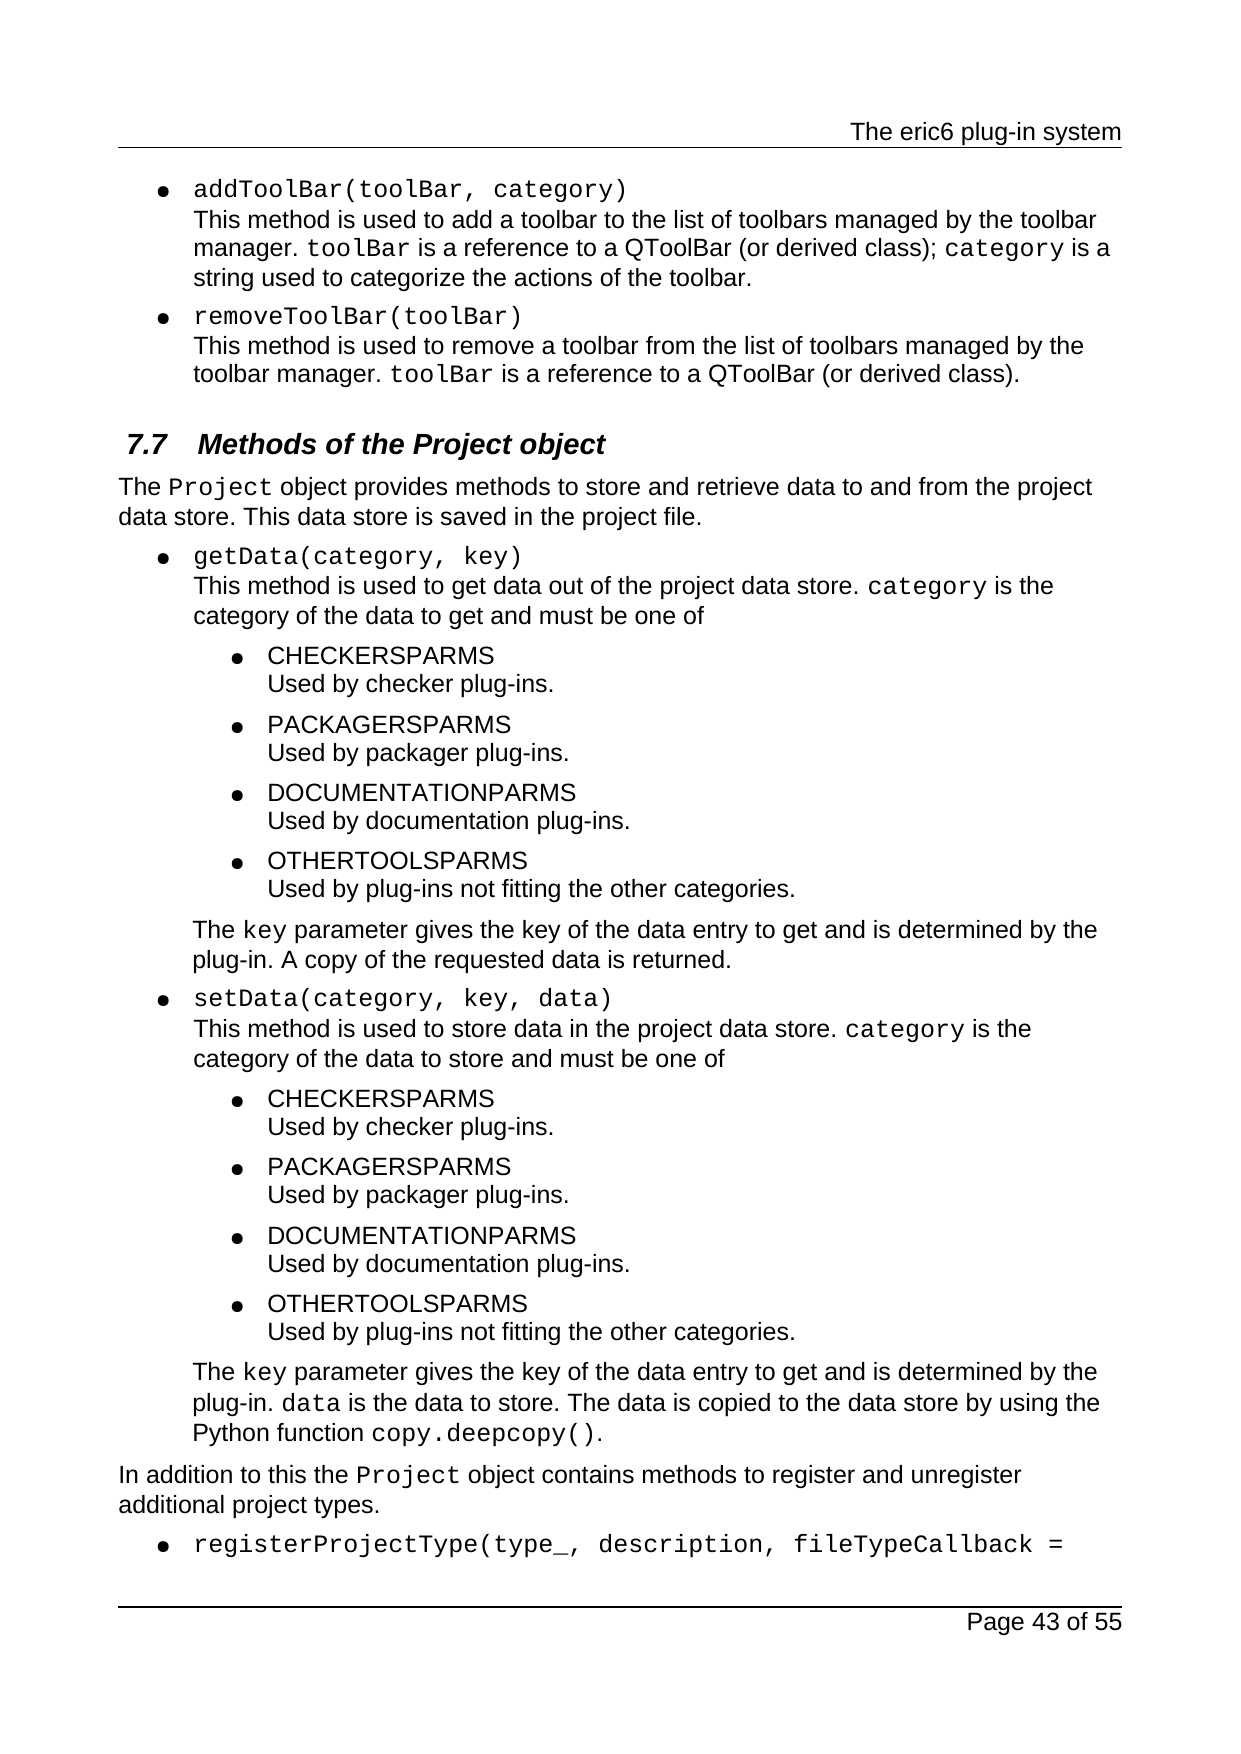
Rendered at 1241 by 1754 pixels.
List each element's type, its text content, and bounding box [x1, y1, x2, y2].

list PACKAGERSPARMS Used by packager plug-ins. [229, 1153, 1122, 1209]
list OTHERTOOLSPARMS Used by plug-ins not fitting the other categories. [229, 1290, 1122, 1346]
list OTHERTOOLSPARMS Used by plug-ins not fitting the other categories. [229, 847, 1122, 903]
text In addition to this the Project object contains methods to register and unregister additional project types. [118, 1461, 1122, 1519]
list getData(category, key) This method is used to get data out of the project data store. category is the category of the data to get and must be one of [156, 543, 1122, 630]
list setData(category, key, data) This method is used to store data in the project data store. category is the category of the data to store and must be one of [156, 986, 1122, 1072]
list registerProjectType(type_, description, fileTypeCallback = [156, 1532, 1122, 1560]
list CHECKERSPARMS Used by checker plug-ins. [229, 1085, 1122, 1141]
list CHECKERSPARMS Used by checker plug-ins. [229, 642, 1122, 698]
subtitle Methods of the Project object [118, 428, 1122, 460]
text The Project object provides methods to store and retrieve data to and from the project data store. This data store is saved in the project file. [118, 473, 1122, 531]
text The key parameter gives the key of the data entry to get and is determined by the plug-in. A copy of the requested data is returned. [192, 916, 1122, 973]
text The key parameter gives the key of the data entry to get and is determined by the plug-in. data is the data to store. The data is copied to the data store by using the Python function copy.deepcopy(). [192, 1358, 1122, 1448]
list removeToolBar(toolBar) This method is used to remove a toolbar from the list of toolbars managed by the toolbar manager. toolBar is a reference to a QToolBar (or derived class). [156, 304, 1122, 390]
list addToolBar(toolBar, category) This method is used to add a toolbar to the list of toolbars managed by the toolbar manager. toolBar is a reference to a QToolBar (or derived class); category is a string used to categorize the actions of the toolbar. [156, 177, 1122, 291]
list DOCUMENTATIONPARMS Used by documentation plug-ins. [229, 1222, 1122, 1277]
list PACKAGERSPARMS Used by packager plug-ins. [229, 711, 1122, 766]
list DOCUMENTATIONPARMS Used by documentation plug-ins. [229, 779, 1122, 835]
